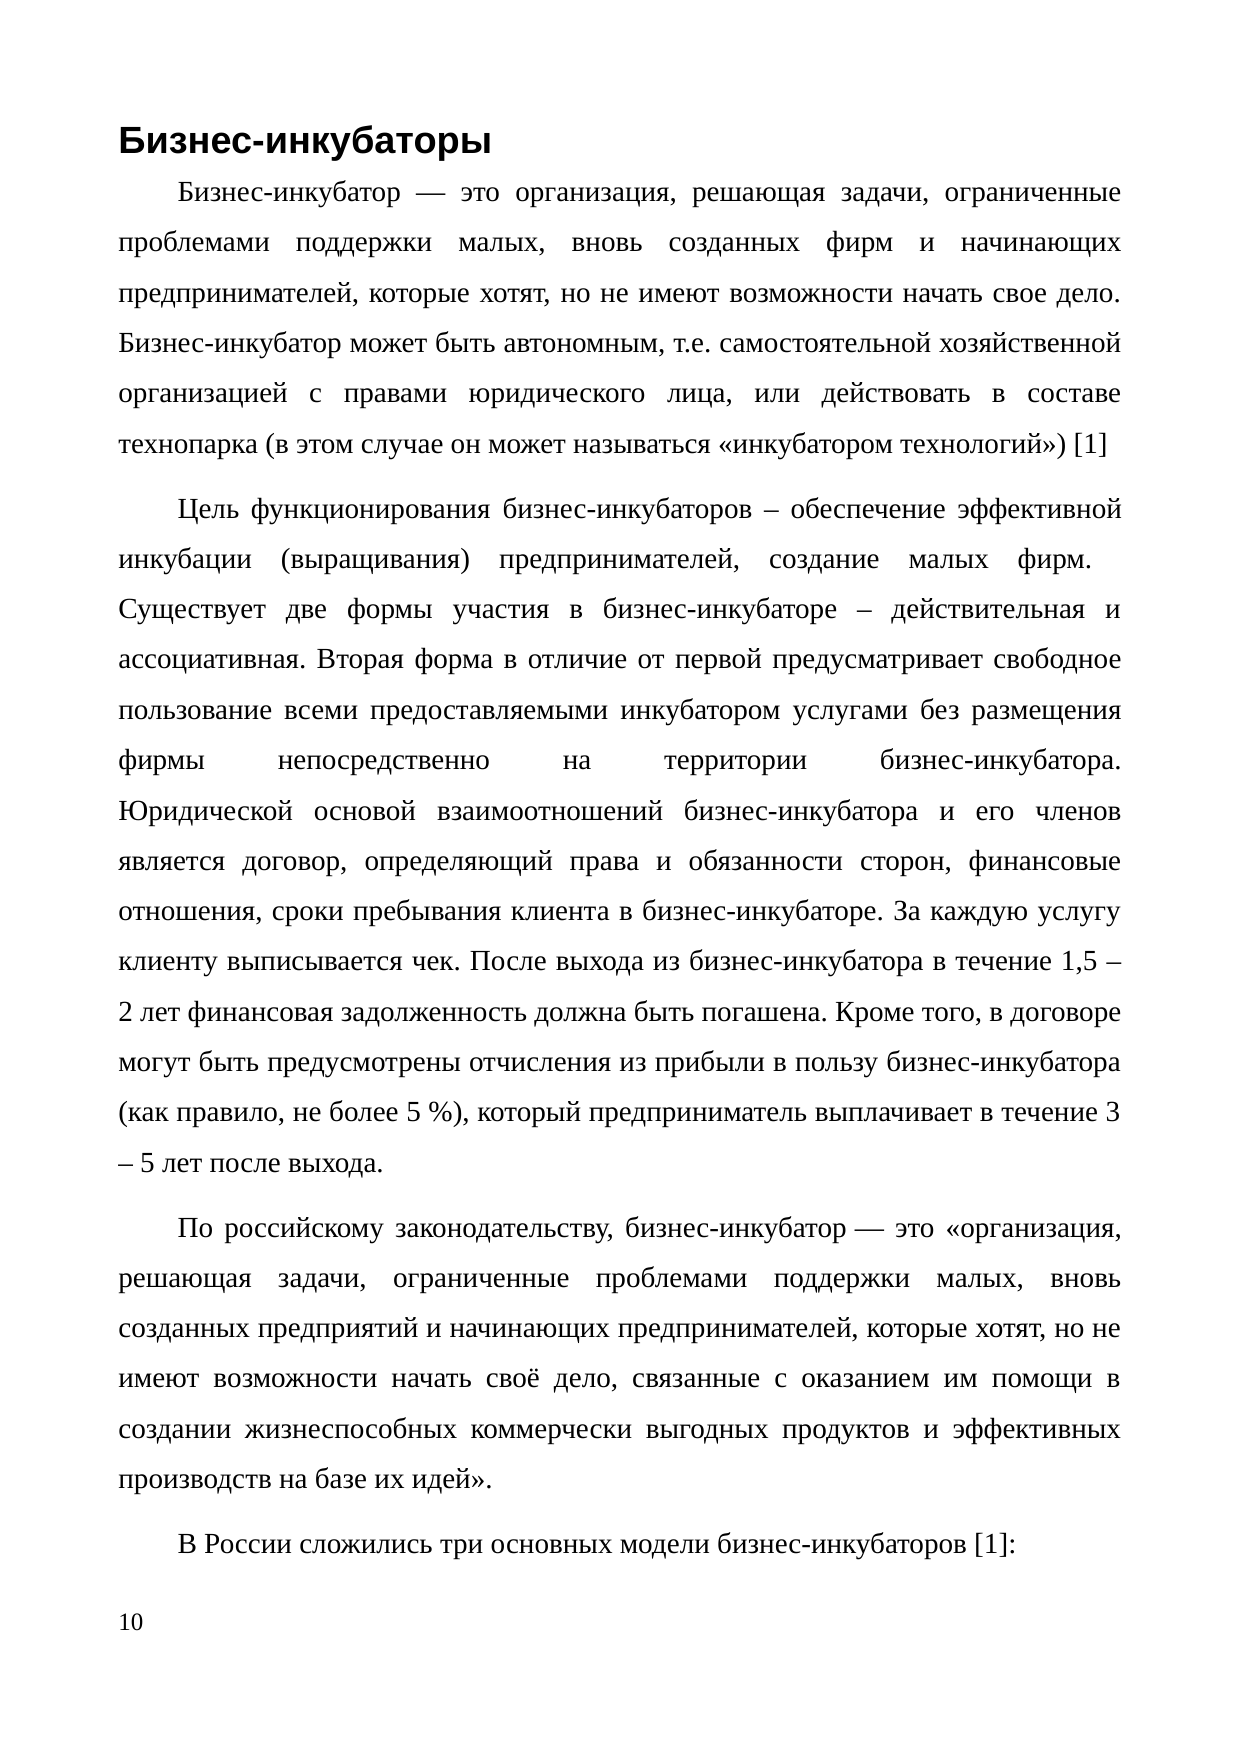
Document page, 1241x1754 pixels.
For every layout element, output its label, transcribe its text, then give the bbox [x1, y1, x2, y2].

text Цель функционирования бизнес-инкубаторов – обеспечение эффективной инкубации (выращивания) предпринимателей, создание малых фирм. Существует две формы участия в бизнес-инкубаторе – действительная и ассоциативная. Вторая форма в отличие от первой предусматривает свободное пользование всеми предоставляемыми инкубатором услугами без размещения фирмы непосредственно на территории бизнес-инкубатора. Юридической основой взаимоотношений бизнес-инкубатора и его членов является договор, определяющий права и обязанности сторон, финансовые отношения, сроки пребывания клиента в бизнес-инкубаторе. За каждую услугу клиенту выписывается чек. После выхода из бизнес-инкубатора в течение 1,5 – 2 лет финансовая задолженность должна быть погашена. Кроме того, в договоре могут быть предусмотрены отчисления из прибыли в пользу бизнес-инкубатора (как правило, не более 5 %), который предприниматель выплачивает в течение 3 – 5 лет после выхода. [118, 491, 1122, 1178]
text Бизнес-инкубатор — это организация, решающая задачи, ограниченные проблемами поддержки малых, вновь созданных фирм и начинающих предпринимателей, которые хотят, но не имеют возможности начать свое дело. Бизнес-инкубатор может быть автономным, т.е. самостоятельной хозяйственной организацией с правами юридического лица, или действовать в составе технопарка (в этом случае он может называться «инкубатором технологий») [1] [118, 174, 1122, 459]
text По российскому законодательству, бизнес-инкубатор — это «организация, решающая задачи, ограниченные проблемами поддержки малых, вновь созданных предприятий и начинающих предпринимателей, которые хотят, но не имеют возможности начать своё дело, связанные с оказанием им помощи в создании жизнеспособных коммерчески выгодных продуктов и эффективных производств на базе их идей». [118, 1210, 1122, 1495]
text В России сложились три основных модели бизнес-инкубаторов [1]: [118, 1526, 1122, 1560]
subtitle Бизнес-инкубаторы [118, 118, 1122, 162]
